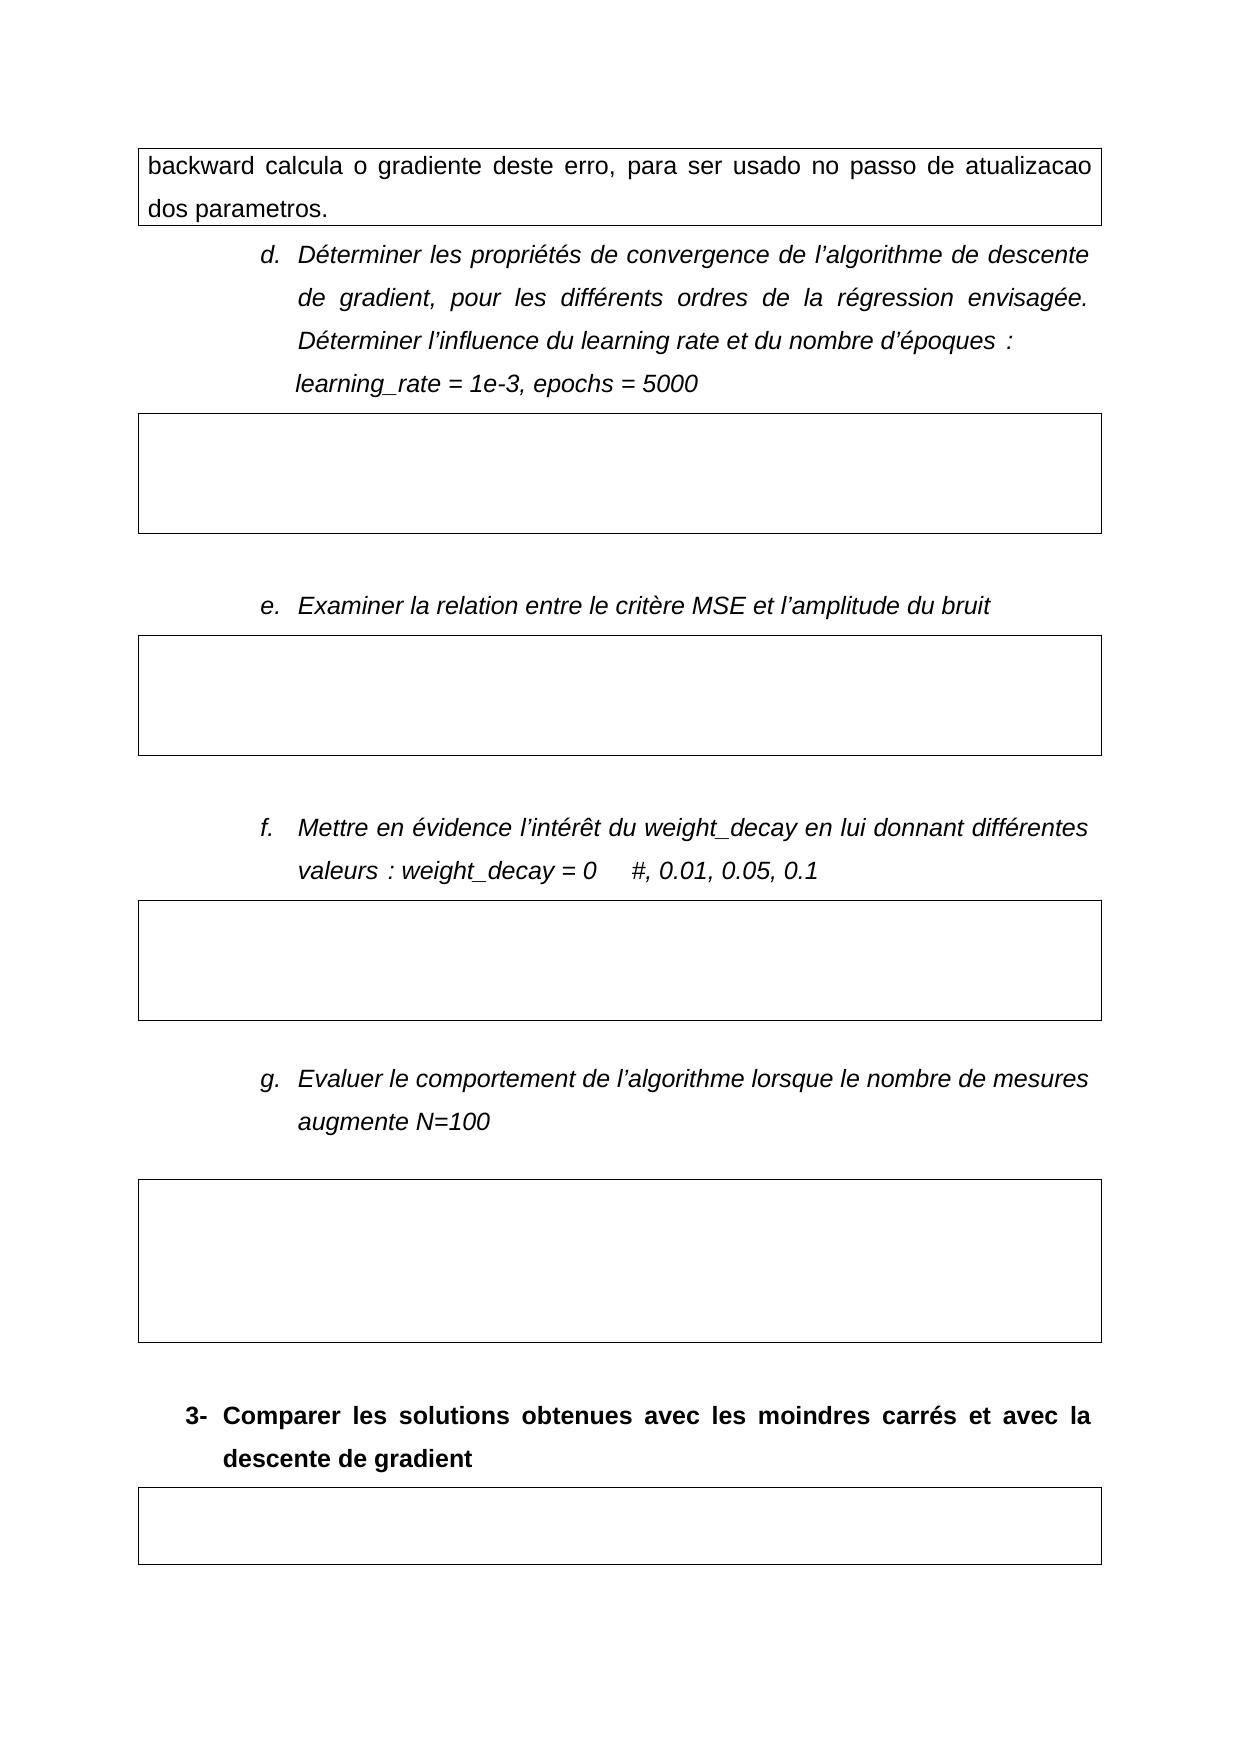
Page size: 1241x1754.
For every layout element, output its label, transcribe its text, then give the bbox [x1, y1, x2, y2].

list Mettre en évidence l’intérêt du weight_decay en lui donnant différentes valeurs : weight_decay = 0 #, 0.01, 0.05, 0.1 [260, 813, 1093, 885]
list Examiner la relation entre le critère MSE et l’amplitude du bruit [260, 591, 1093, 620]
list Evaluer le comportement de l’algorithme lorsque le nombre de mesures augmente N=100 [260, 1064, 1093, 1136]
text learning_rate = 1e-3, epochs = 5000 [148, 369, 1093, 398]
list Déterminer les propriétés de convergence de l’algorithme de descente de gradient, pour les différents ordres de la régression envisagée. Déterminer l’influence du learning rate et du nombre d’époques : [260, 240, 1093, 355]
list Comparer les solutions obtenues avec les moindres carrés et avec la descente de gradient [185, 1401, 1093, 1473]
list backward calcula o gradiente deste erro, para ser usado no passo de atualizacao dos parametros. [139, 149, 1101, 225]
